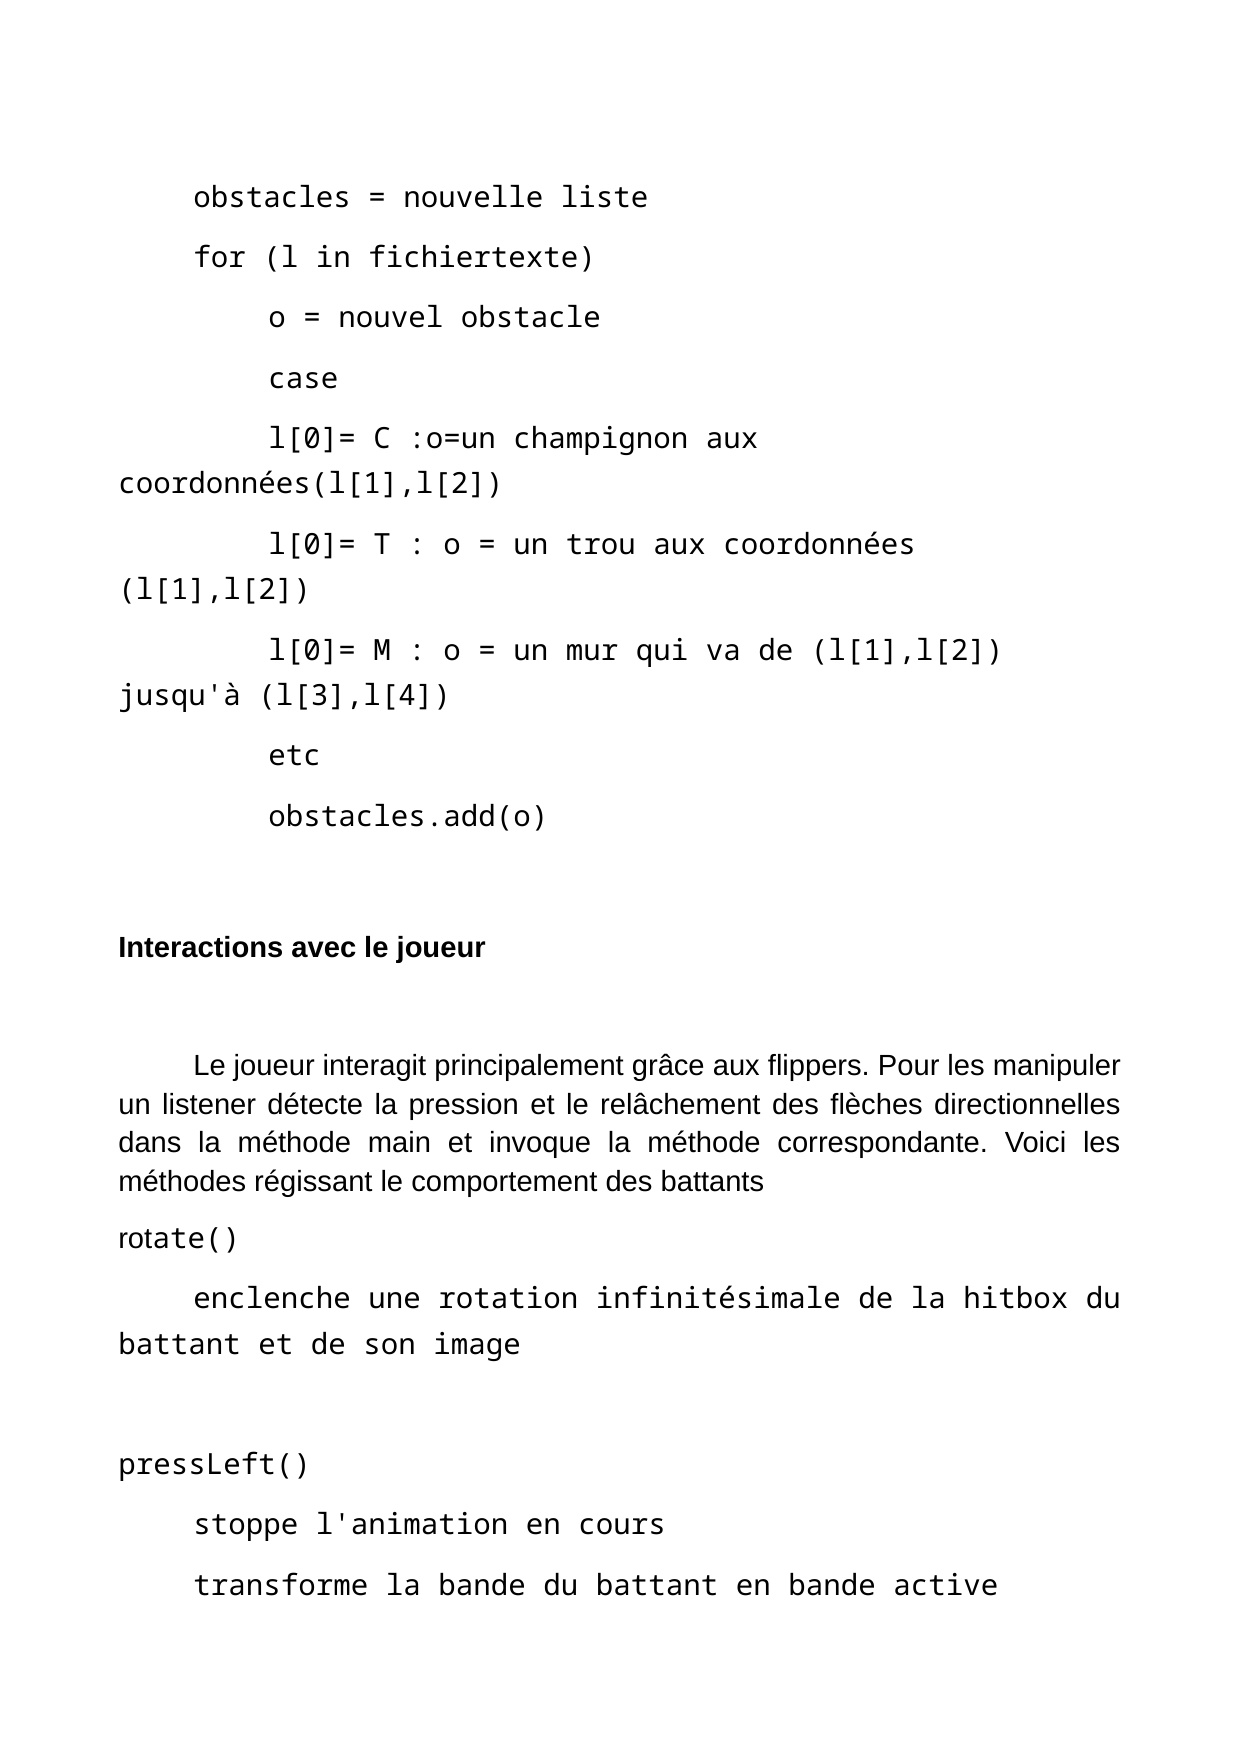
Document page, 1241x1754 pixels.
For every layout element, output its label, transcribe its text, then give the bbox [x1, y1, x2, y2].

subtitle Interactions avec le joueur [118, 930, 1122, 963]
text pressLeft() [118, 1443, 1122, 1483]
text case [118, 357, 1122, 397]
text l[0]= T : o = un trou aux coordonnées (l[1],l[2]) [118, 523, 1122, 608]
text l[0]= M : o = un mur qui va de (l[1],l[2]) jusqu'à (l[3],l[4]) [118, 629, 1122, 714]
text rotate() [118, 1217, 1122, 1257]
text Le joueur interagit principalement grâce aux flippers. Pour les manipuler un listener détecte la pression et le relâchement des flèches directionnelles dans la méthode main et invoque la méthode correspondante. Voici les méthodes régissant le comportement des battants [118, 1048, 1122, 1198]
text enclenche une rotation infinitésimale de la hitbox du battant et de son image [118, 1277, 1122, 1363]
text obstacles.add(o) [118, 795, 1122, 834]
text o = nouvel obstacle [118, 297, 1122, 336]
text l[0]= C :o=un champignon aux coordonnées(l[1],l[2]) [118, 417, 1122, 502]
text stoppe l'animation en cours [118, 1504, 1122, 1543]
text etc [118, 735, 1122, 774]
text transforme la bande du battant en bande active [118, 1564, 1122, 1603]
text for (l in fichiertexte) [118, 237, 1122, 276]
text obstacles = nouvelle liste [118, 176, 1122, 216]
